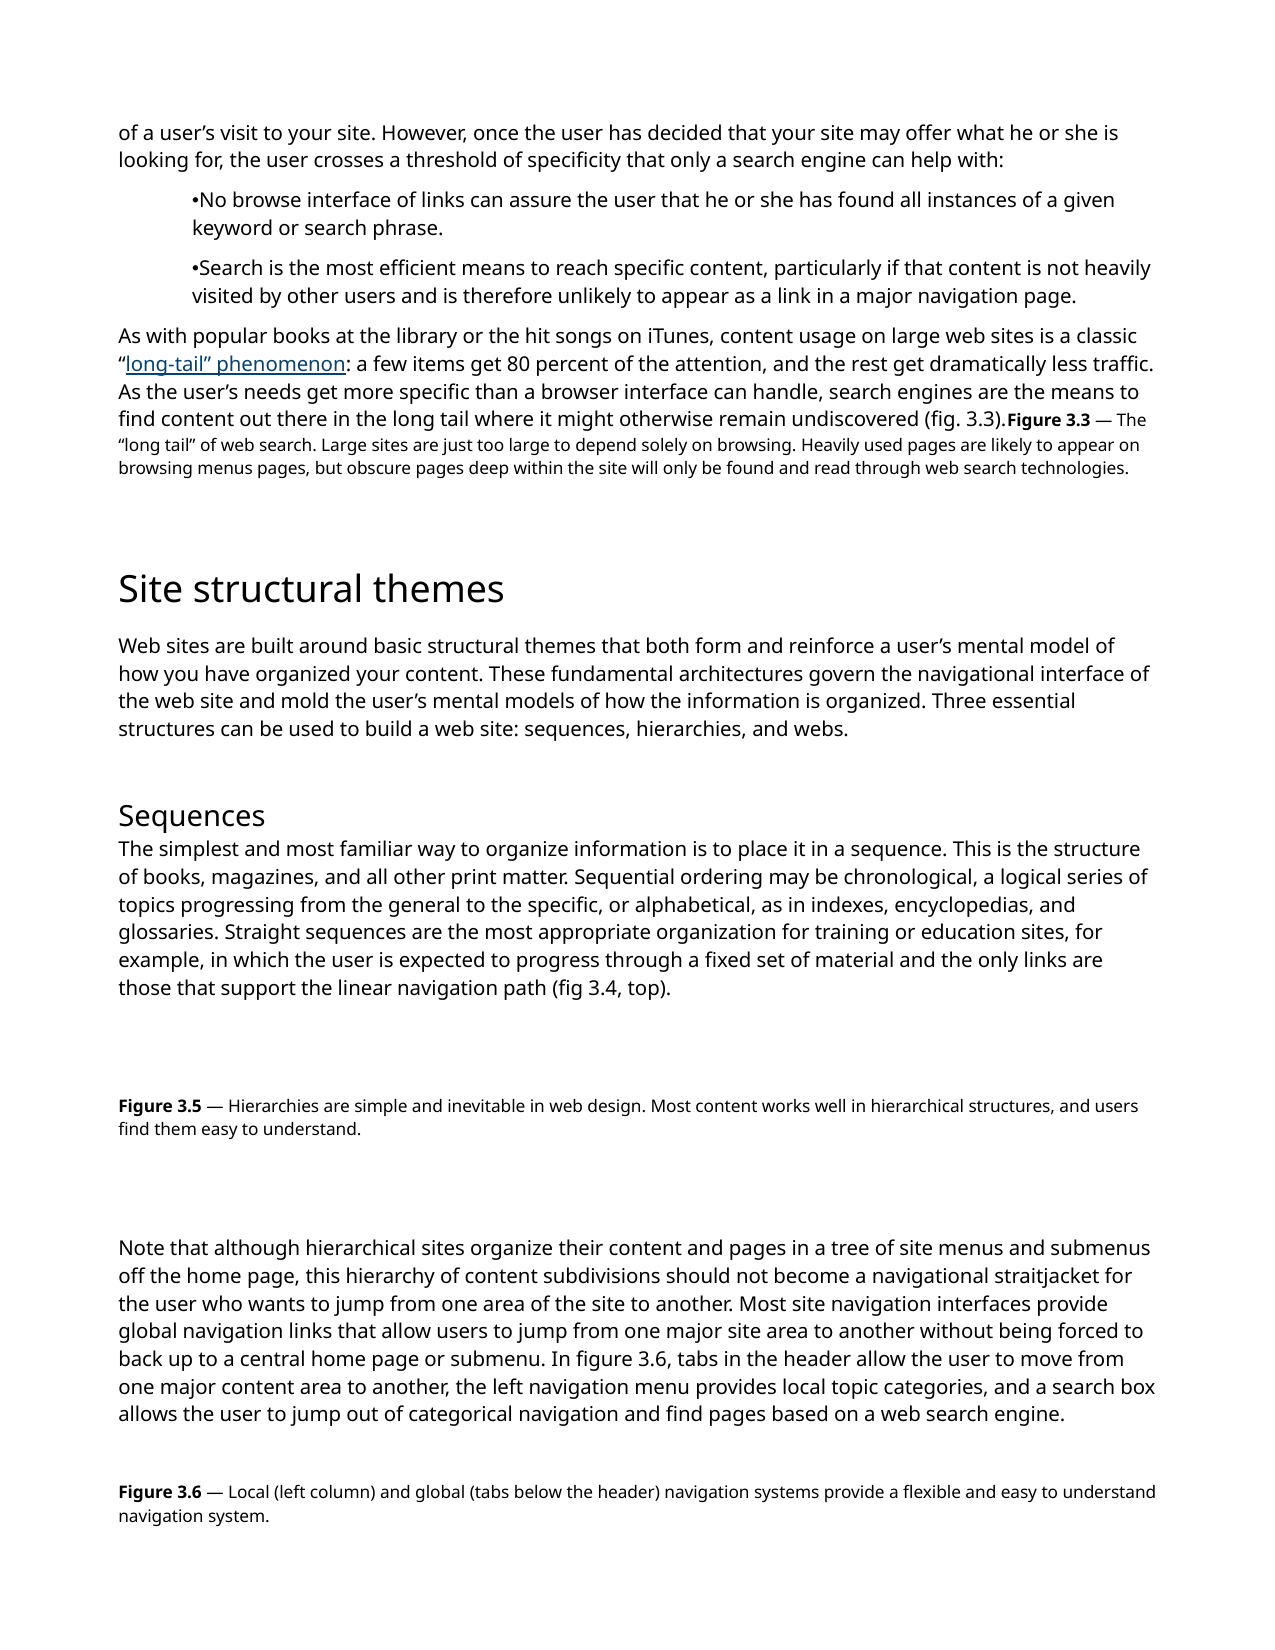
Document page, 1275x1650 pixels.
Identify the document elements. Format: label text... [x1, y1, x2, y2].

subtitle Sequences [118, 795, 1157, 835]
list Search is the most efficient means to reach specific content, particularly if that content is not heavily visited by other users and is therefore unlikely to appear as a link in a major navigation page. [118, 254, 1157, 309]
text As with popular books at the library or the hit songs on iTunes, content usage on large web sites is a classic “long-tail” phenomenon: a few items get 80 percent of the attention, and the rest get dramatically less traffic. As the user’s needs get more specific than a browser interface can handle, search engines are the means to find content out there in the long tail where it might otherwise remain undiscovered (fig. 3.3).Figure 3.3 — The “long tail” of web search. Large sites are just too large to depend solely on browsing. Heavily used pages are likely to appear on browsing menus pages, but obscure pages deep within the site will only be found and read through web search technologies. [118, 322, 1157, 479]
text The simplest and most familiar way to organize information is to place it in a sequence. This is the structure of books, magazines, and all other print matter. Sequential ordering may be chronological, a logical series of topics progressing from the general to the specific, or alphabetical, as in indexes, encyclopedias, and glossaries. Straight sequences are the most appropriate organization for training or education sites, for example, in which the user is expected to progress through a fixed set of material and the only links are those that support the linear navigation path (fig 3.4, top). [118, 835, 1157, 1001]
subtitle Site structural themes [118, 562, 1157, 613]
text Note that although hierarchical sites organize their content and pages in a tree of site menus and submenus off the home page, this hierarchy of content subdivisions should not become a navigational straitjacket for the user who wants to jump from one area of the site to another. Most site navigation interfaces provide global navigation links that allow users to jump from one major site area to another without being forced to back up to a central home page or submenu. In figure 3.6, tabs in the header allow the user to move from one major content area to another, the left navigation menu provides local topic categories, and a search box allows the user to jump out of categorical navigation and find pages based on a web search engine. [118, 1234, 1157, 1428]
list No browse interface of links can assure the user that he or she has found all instances of a given keyword or search phrase. [118, 186, 1157, 241]
text Figure 3.5 — Hierarchies are simple and inevitable in web design. Most content works well in hierarchical structures, and users find them easy to understand. [118, 1094, 1157, 1141]
text of a user’s visit to your site. However, once the user has decided that your site may offer what he or she is looking for, the user crosses a threshold of specificity that only a search engine can help with: [118, 118, 1157, 173]
text Figure 3.6 — Local (left column) and global (tabs below the header) navigation systems provide a flexible and easy to understand navigation system. [118, 1481, 1157, 1527]
text Web sites are built around basic structural themes that both form and reinforce a user’s mental model of how you have organized your content. These fundamental architectures govern the navigational interface of the web site and mold the user’s mental models of how the information is organized. Three essential structures can be used to build a web site: sequences, hierarchies, and webs. [118, 632, 1157, 742]
